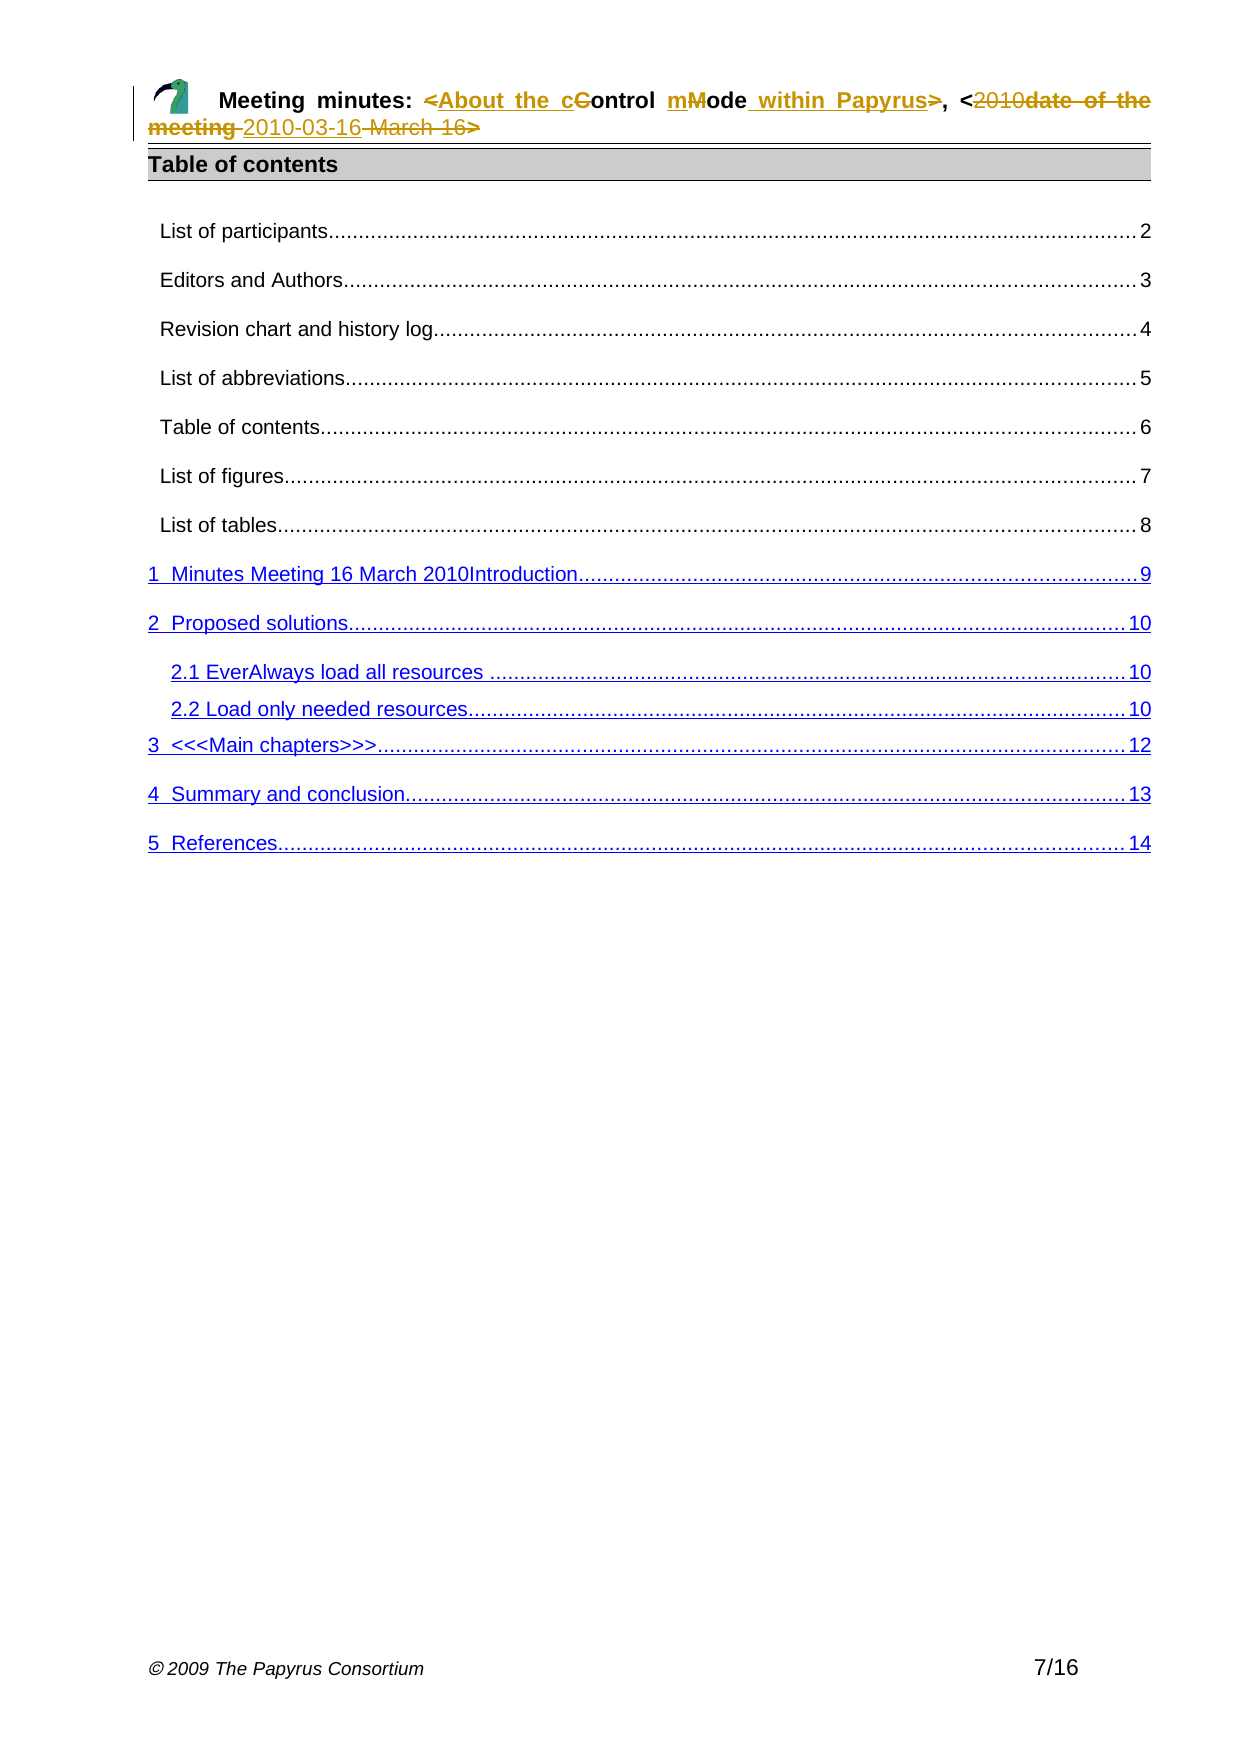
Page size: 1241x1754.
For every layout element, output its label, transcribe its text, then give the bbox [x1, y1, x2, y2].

text List of tables 8 [148, 513, 1151, 537]
text Table of contents 6 [148, 415, 1151, 439]
subtitle Table of contents [148, 149, 1151, 180]
text List of figures 7 [148, 464, 1151, 488]
text 5 References 14 [148, 831, 1151, 852]
text Editors and Authors 3 [148, 268, 1151, 292]
text 4 Summary and conclusion 13 [148, 782, 1151, 803]
picture [153, 79, 189, 114]
text 2.2 Load only needed resources 10 [171, 697, 1151, 718]
text 3 <<<Main chapters>>> 12 [148, 733, 1151, 754]
text 1 Minutes Meeting 16 March 2010Introduction 9 [148, 562, 1151, 583]
text List of abbreviations 5 [148, 366, 1151, 390]
text Revision chart and history log 4 [148, 317, 1151, 341]
text 2.1 EverAlways load all resources 10 [171, 660, 1151, 681]
text List of participants 2 [148, 218, 1151, 243]
text 2 Proposed solutions 10 [148, 611, 1151, 632]
